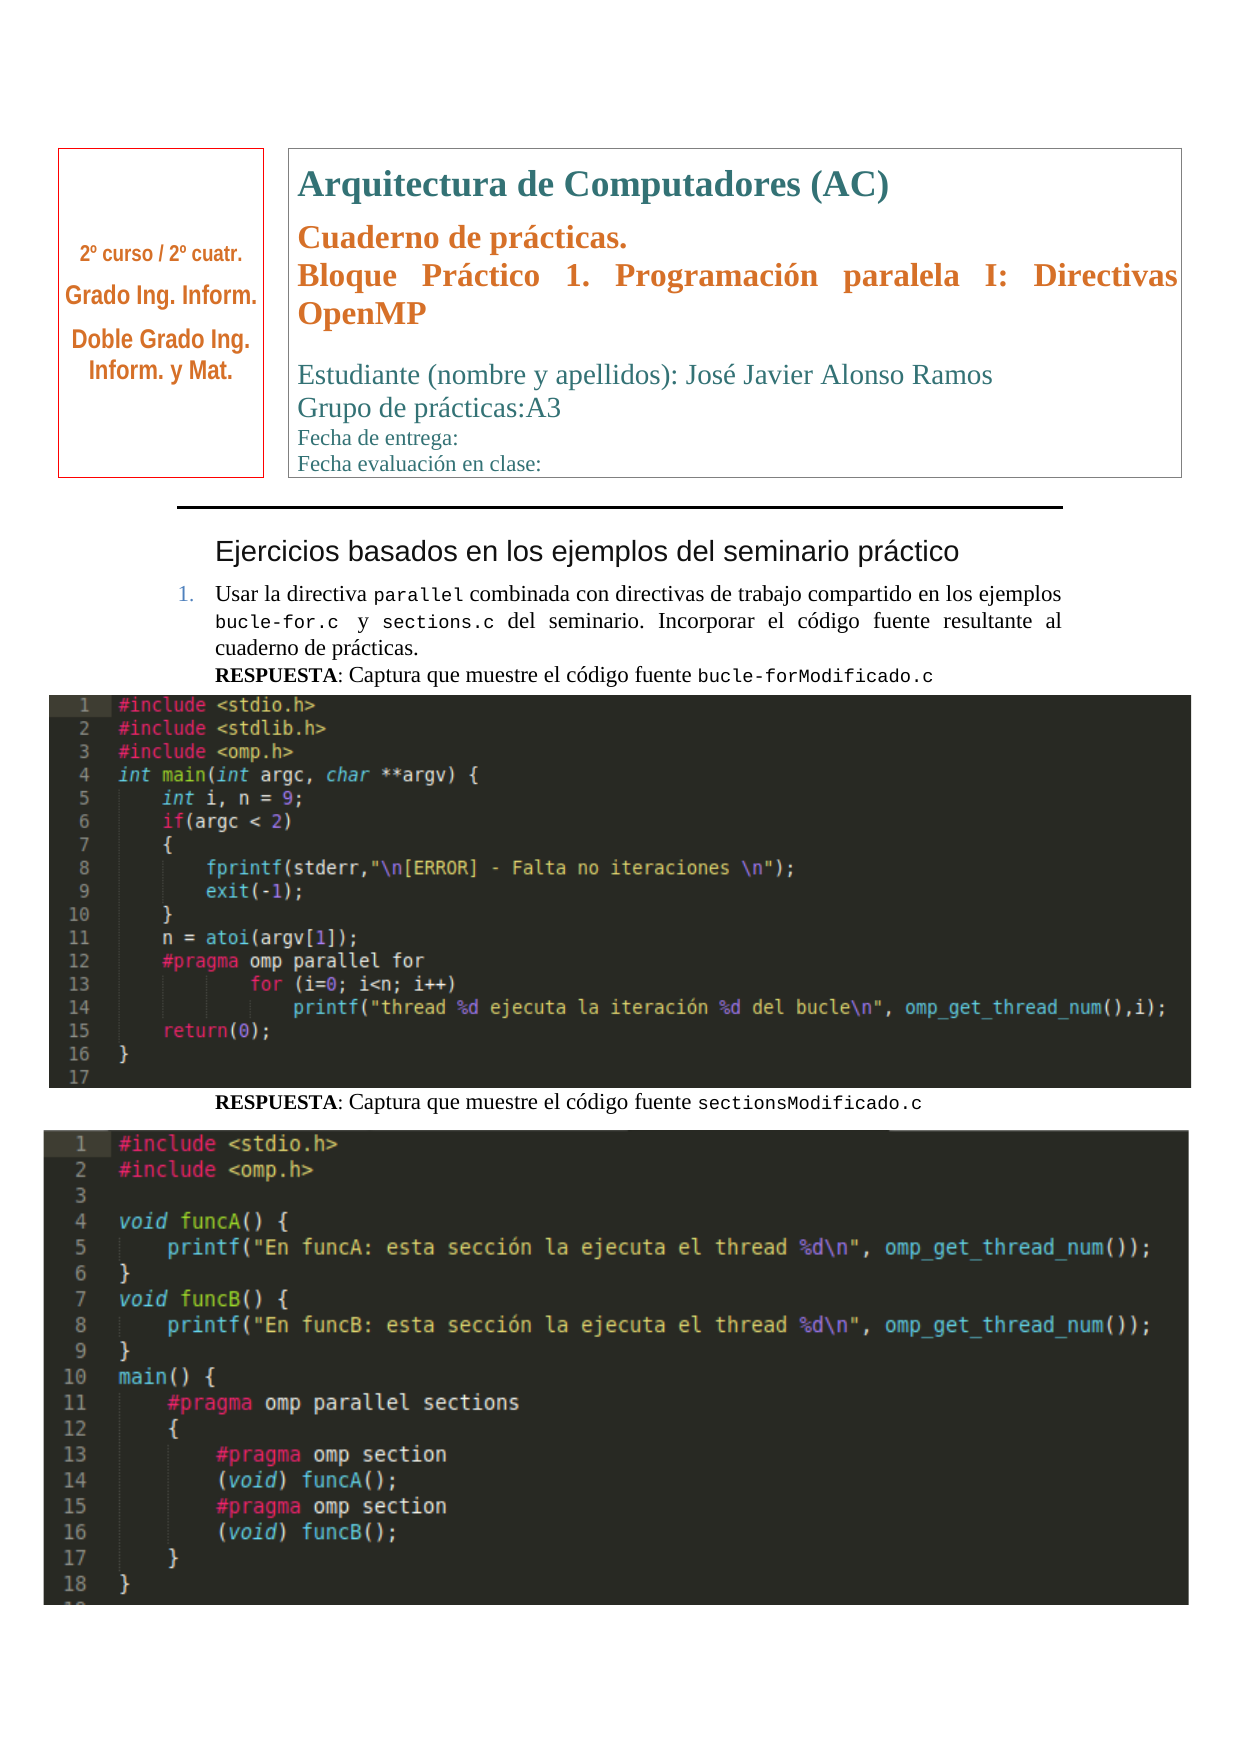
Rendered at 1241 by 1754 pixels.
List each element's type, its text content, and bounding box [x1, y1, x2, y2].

table_header [264, 148, 288, 477]
table_header 2º curso / 2º cuatr. Grado Ing. Inform. Doble Grado Ing. Inform. y Mat. [59, 149, 263, 477]
table_header Arquitectura de Computadores (AC) Cuaderno de prácticas. Bloque Práctico 1. Programación paralela I: Directivas OpenMP Estudiante (nombre y apellidos): José Javier Alonso Ramos Grupo de prácticas:A3 Fecha de entrega: Fecha evaluación en clase: [289, 149, 1181, 477]
text RESPUESTA: Captura que muestre el código fuente sectionsModificado.c [215, 1088, 1063, 1115]
text RESPUESTA: Captura que muestre el código fuente bucle-forModificado.c [215, 661, 1063, 688]
text [215, 688, 1063, 695]
list Usar la directiva parallel combinada con directivas de trabajo compartido en los ejemplos bucle-for.c y sections.c del seminario. Incorporar el código fuente resultante al cuaderno de prácticas. [177, 580, 1063, 661]
subtitle Ejercicios basados en los ejemplos del seminario práctico [177, 534, 1063, 568]
picture [49, 695, 1192, 1088]
picture [43, 1130, 1189, 1605]
